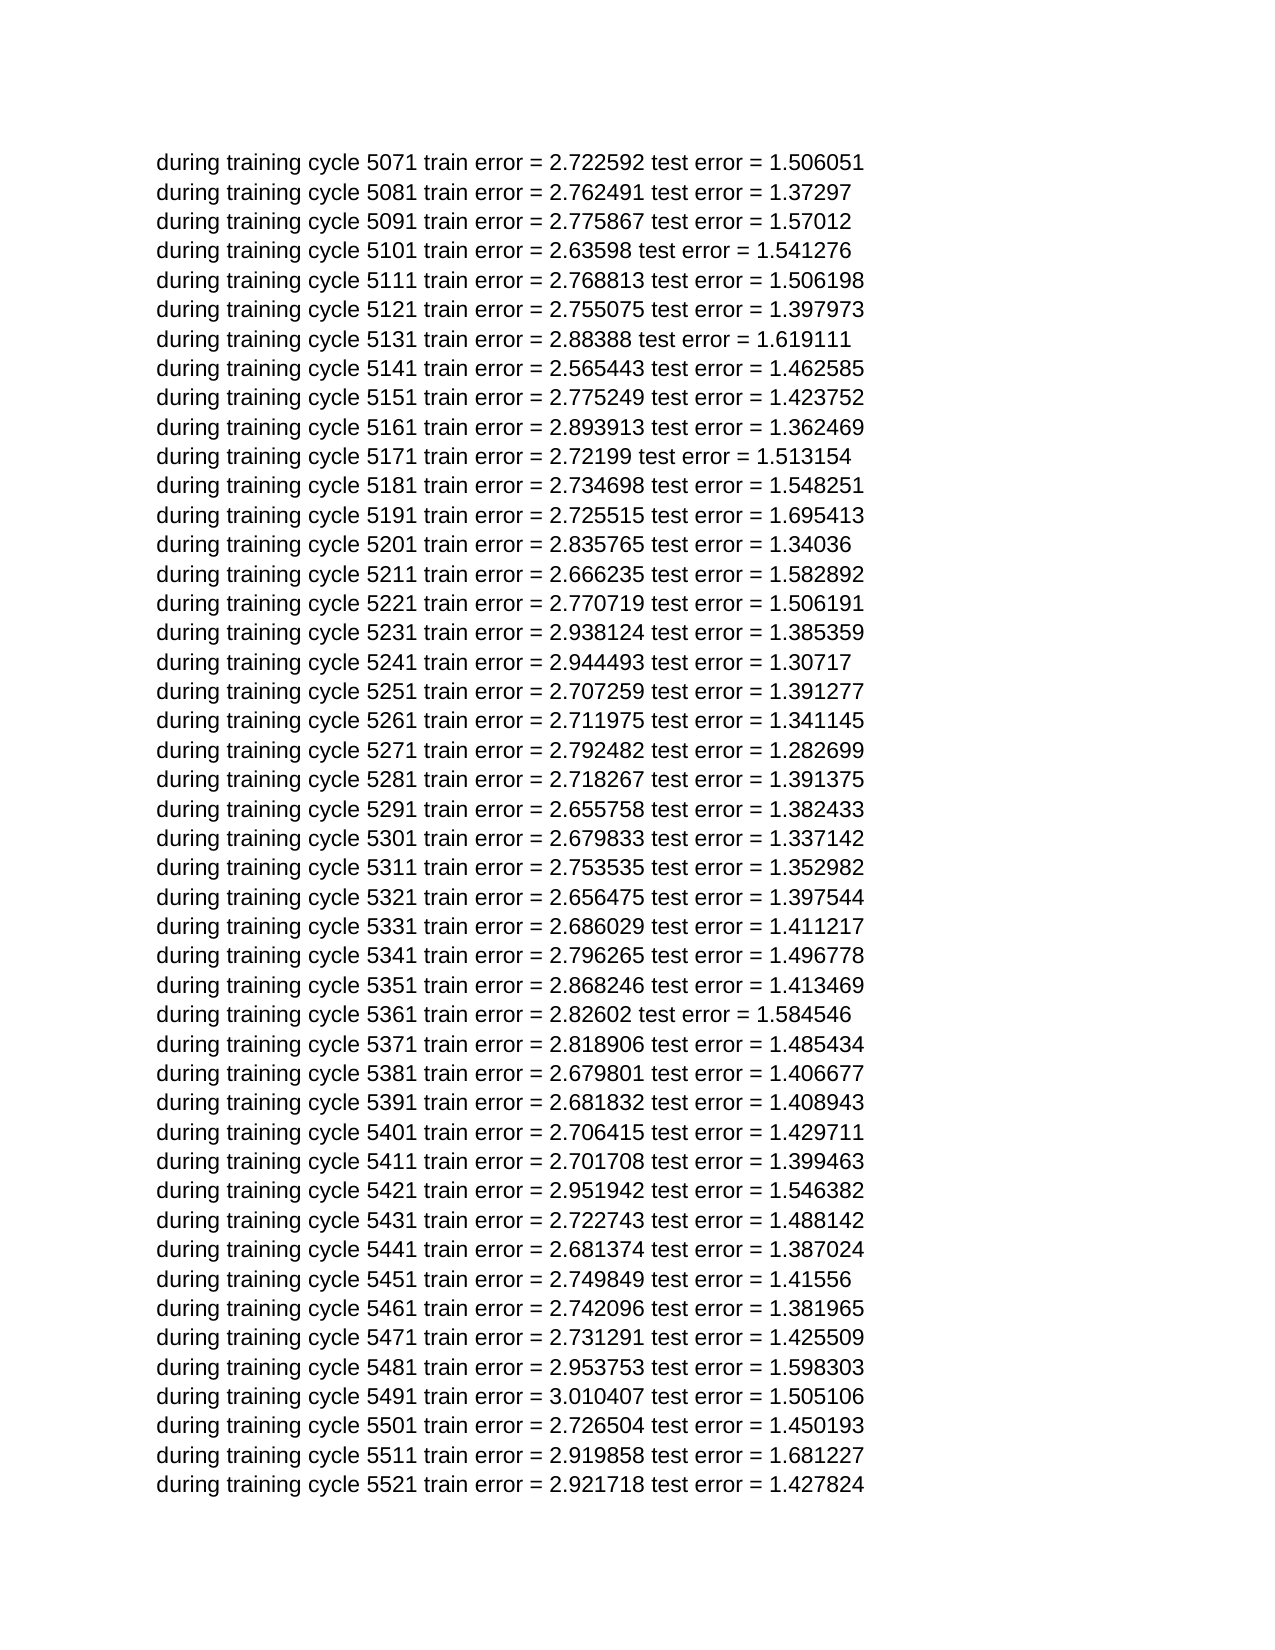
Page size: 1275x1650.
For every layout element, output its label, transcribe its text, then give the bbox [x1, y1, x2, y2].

text during training cycle 5331 train error = 2.686029 test error = 1.411217 [150, 914, 1125, 939]
text during training cycle 5171 train error = 2.72199 test error = 1.513154 [150, 444, 1125, 469]
text during training cycle 5161 train error = 2.893913 test error = 1.362469 [150, 414, 1125, 440]
text during training cycle 5271 train error = 2.792482 test error = 1.282699 [150, 737, 1125, 763]
text during training cycle 5421 train error = 2.951942 test error = 1.546382 [150, 1178, 1125, 1204]
text during training cycle 5291 train error = 2.655758 test error = 1.382433 [150, 796, 1125, 822]
text during training cycle 5211 train error = 2.666235 test error = 1.582892 [150, 561, 1125, 587]
text during training cycle 5371 train error = 2.818906 test error = 1.485434 [150, 1031, 1125, 1057]
text during training cycle 5191 train error = 2.725515 test error = 1.695413 [150, 502, 1125, 528]
text during training cycle 5461 train error = 2.742096 test error = 1.381965 [150, 1296, 1125, 1321]
text during training cycle 5411 train error = 2.701708 test error = 1.399463 [150, 1149, 1125, 1174]
text during training cycle 5091 train error = 2.775867 test error = 1.57012 [150, 209, 1125, 234]
text during training cycle 5231 train error = 2.938124 test error = 1.385359 [150, 620, 1125, 646]
text during training cycle 5251 train error = 2.707259 test error = 1.391277 [150, 679, 1125, 704]
text during training cycle 5521 train error = 2.921718 test error = 1.427824 [150, 1472, 1125, 1497]
text during training cycle 5261 train error = 2.711975 test error = 1.341145 [150, 708, 1125, 734]
text during training cycle 5071 train error = 2.722592 test error = 1.506051 [150, 150, 1125, 176]
text during training cycle 5151 train error = 2.775249 test error = 1.423752 [150, 385, 1125, 411]
text during training cycle 5351 train error = 2.868246 test error = 1.413469 [150, 972, 1125, 998]
text during training cycle 5141 train error = 2.565443 test error = 1.462585 [150, 356, 1125, 381]
text during training cycle 5301 train error = 2.679833 test error = 1.337142 [150, 826, 1125, 851]
text during training cycle 5451 train error = 2.749849 test error = 1.41556 [150, 1266, 1125, 1292]
text during training cycle 5241 train error = 2.944493 test error = 1.30717 [150, 649, 1125, 675]
text during training cycle 5471 train error = 2.731291 test error = 1.425509 [150, 1325, 1125, 1351]
text during training cycle 5431 train error = 2.722743 test error = 1.488142 [150, 1207, 1125, 1233]
text during training cycle 5311 train error = 2.753535 test error = 1.352982 [150, 855, 1125, 881]
text during training cycle 5401 train error = 2.706415 test error = 1.429711 [150, 1119, 1125, 1145]
text during training cycle 5341 train error = 2.796265 test error = 1.496778 [150, 943, 1125, 969]
text during training cycle 5101 train error = 2.63598 test error = 1.541276 [150, 238, 1125, 264]
text during training cycle 5131 train error = 2.88388 test error = 1.619111 [150, 326, 1125, 352]
text during training cycle 5491 train error = 3.010407 test error = 1.505106 [150, 1384, 1125, 1409]
text during training cycle 5321 train error = 2.656475 test error = 1.397544 [150, 884, 1125, 910]
text during training cycle 5501 train error = 2.726504 test error = 1.450193 [150, 1413, 1125, 1439]
text during training cycle 5111 train error = 2.768813 test error = 1.506198 [150, 267, 1125, 293]
text during training cycle 5281 train error = 2.718267 test error = 1.391375 [150, 767, 1125, 792]
text during training cycle 5391 train error = 2.681832 test error = 1.408943 [150, 1090, 1125, 1116]
text during training cycle 5381 train error = 2.679801 test error = 1.406677 [150, 1061, 1125, 1086]
text during training cycle 5201 train error = 2.835765 test error = 1.34036 [150, 532, 1125, 557]
text during training cycle 5441 train error = 2.681374 test error = 1.387024 [150, 1237, 1125, 1262]
text during training cycle 5081 train error = 2.762491 test error = 1.37297 [150, 179, 1125, 205]
text during training cycle 5511 train error = 2.919858 test error = 1.681227 [150, 1442, 1125, 1468]
text during training cycle 5121 train error = 2.755075 test error = 1.397973 [150, 297, 1125, 322]
text during training cycle 5361 train error = 2.82602 test error = 1.584546 [150, 1002, 1125, 1027]
text during training cycle 5481 train error = 2.953753 test error = 1.598303 [150, 1354, 1125, 1380]
text during training cycle 5221 train error = 2.770719 test error = 1.506191 [150, 591, 1125, 616]
text during training cycle 5181 train error = 2.734698 test error = 1.548251 [150, 473, 1125, 499]
